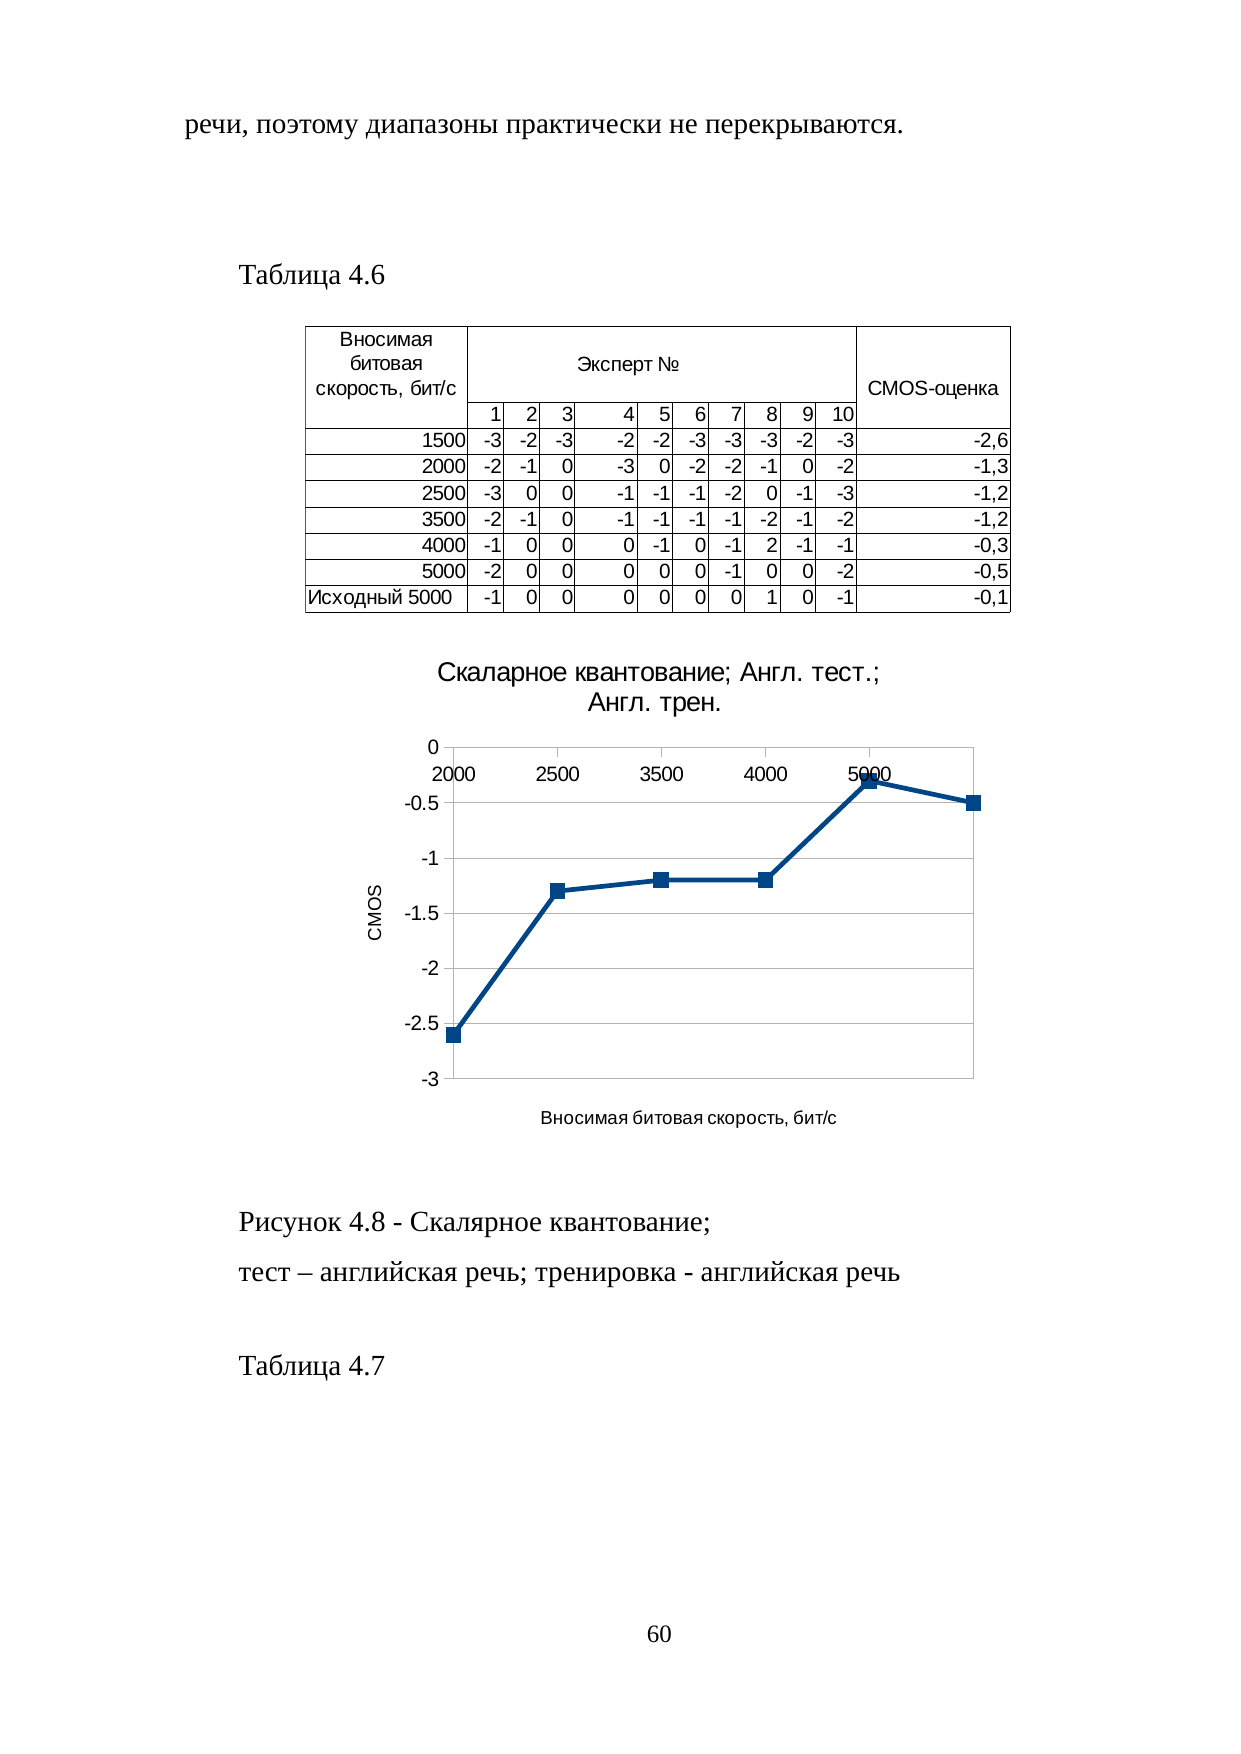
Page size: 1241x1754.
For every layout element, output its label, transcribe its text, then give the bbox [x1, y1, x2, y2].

text Таблица 4.7 [184, 1348, 1134, 1381]
text речи, поэтому диапазоны практически не перекрываются. [184, 106, 1134, 140]
text Рисунок 4.8 - Скалярное квантование; [184, 1204, 1134, 1237]
text тест – английская речь; тренировка - английская речь [184, 1254, 1134, 1288]
text Таблица 4.6 [184, 257, 1134, 291]
